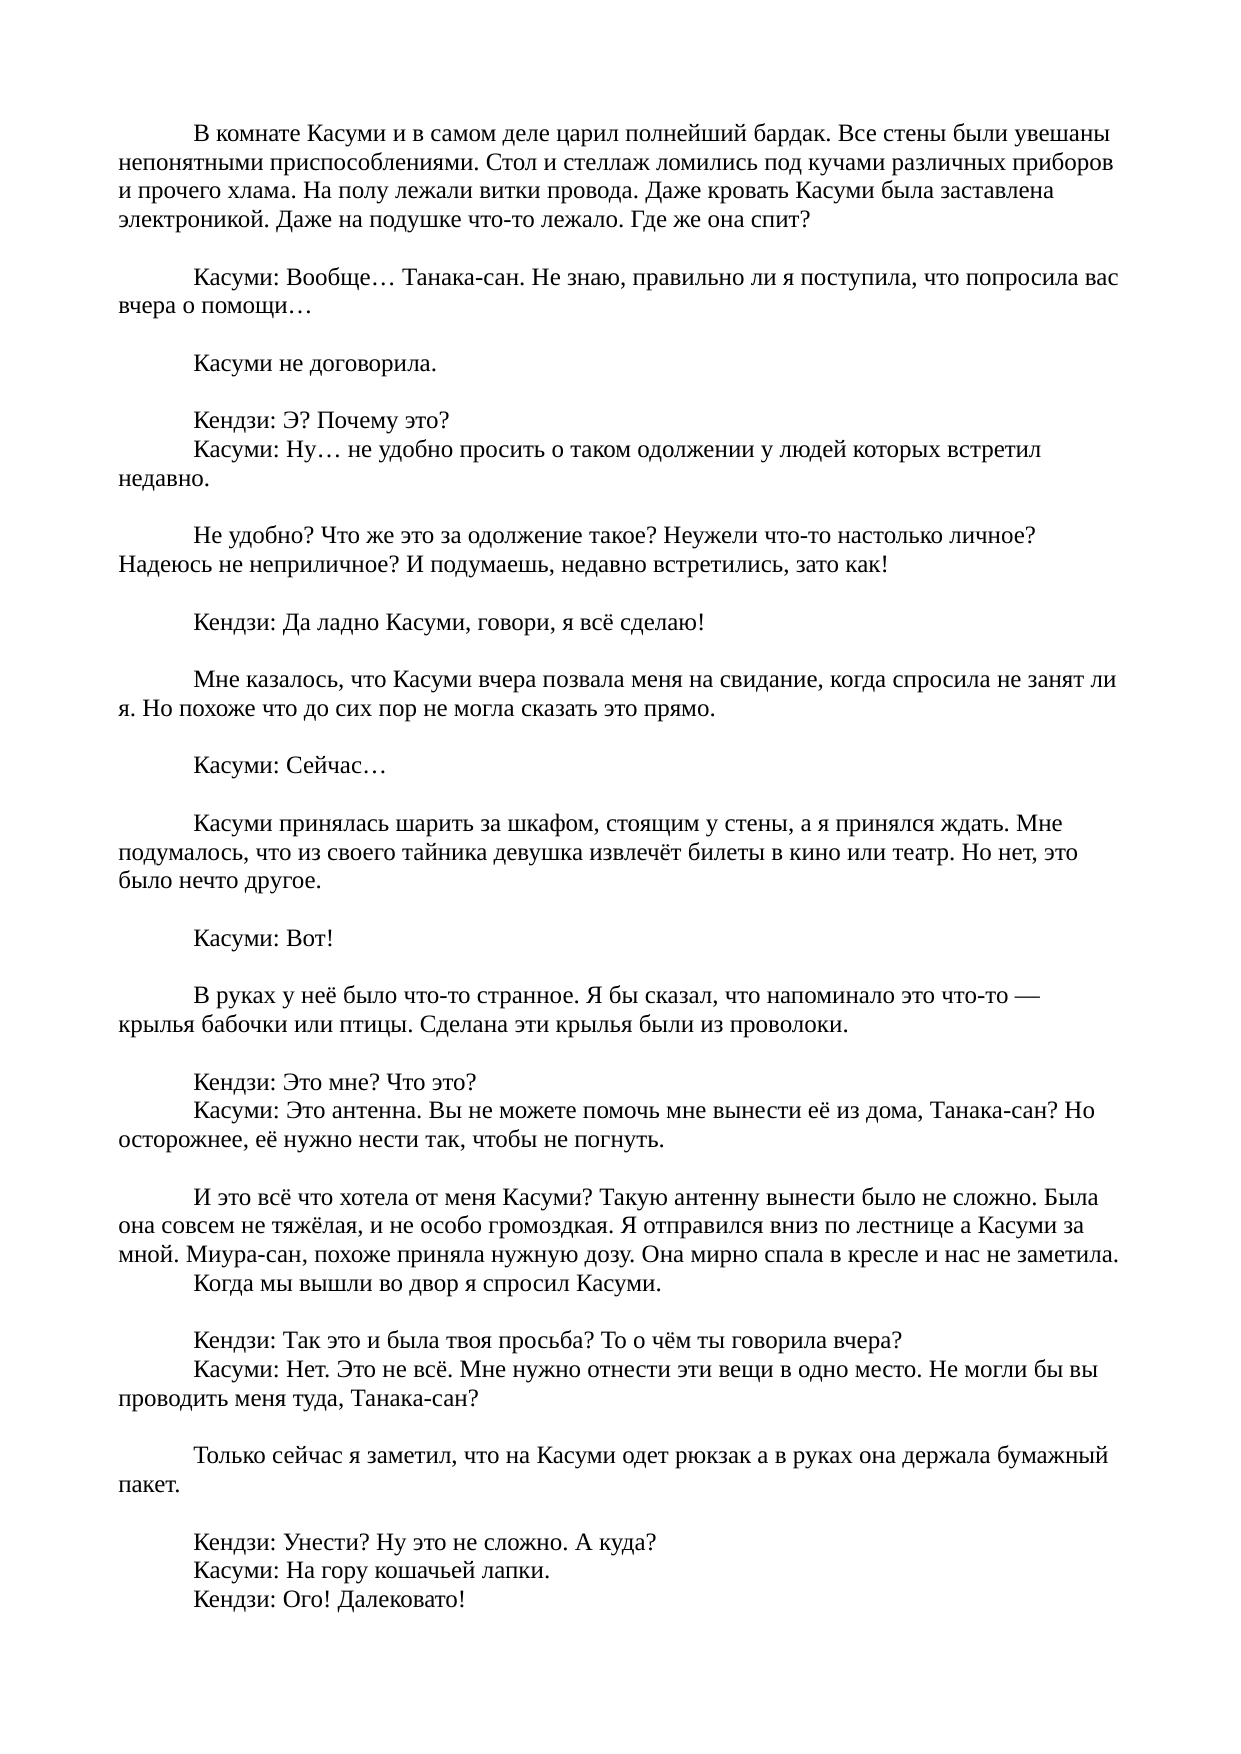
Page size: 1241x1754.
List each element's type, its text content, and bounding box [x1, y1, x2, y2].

text В комнате Касуми и в самом деле царил полнейший бардак. Все стены были увешаны непонятными приспособлениями. Стол и стеллаж ломились под кучами различных приборов и прочего хлама. На полу лежали витки провода. Даже кровать Касуми была заставлена электроникой. Даже на подушке что-то лежало. Где же она спит? [118, 118, 1122, 233]
text Когда мы вышли во двор я спросил Касуми. [118, 1268, 1122, 1297]
text Только сейчас я заметил, что на Касуми одет рюкзак а в руках она держала бумажный пакет. [118, 1441, 1122, 1498]
text Касуми принялась шарить за шкафом, стоящим у стены, а я принялся ждать. Мне подумалось, что из своего тайника девушка извлечёт билеты в кино или театр. Но нет, это было нечто другое. [118, 808, 1122, 894]
text Кендзи: Ого! Далековато! [118, 1584, 1122, 1613]
text И это всё что хотела от меня Касуми? Такую антенну вынести было не сложно. Была она совсем не тяжёлая, и не особо громоздкая. Я отправился вниз по лестнице а Касуми за мной. Миура-сан, похоже приняла нужную дозу. Она мирно спала в кресле и нас не заметила. [118, 1182, 1122, 1268]
text Касуми: На гору кошачьей лапки. [118, 1556, 1122, 1584]
text Кендзи: Унести? Ну это не сложно. А куда? [118, 1527, 1122, 1556]
text Касуми: Вообще… Танака-сан. Не знаю, правильно ли я поступила, что попросила вас вчера о помощи… [118, 262, 1122, 319]
text Кендзи: Э? Почему это? [118, 406, 1122, 434]
text Кендзи: Да ладно Касуми, говори, я всё сделаю! [118, 607, 1122, 636]
text Мне казалось, что Касуми вчера позвала меня на свидание, когда спросила не занят ли я. Но похоже что до сих пор не могла сказать это прямо. [118, 664, 1122, 722]
text Кендзи: Так это и была твоя просьба? То о чём ты говорила вчера? [118, 1326, 1122, 1354]
text Касуми: Вот! [118, 923, 1122, 952]
text Касуми: Это антенна. Вы не можете помочь мне вынести её из дома, Танака-сан? Но осторожнее, её нужно нести так, чтобы не погнуть. [118, 1096, 1122, 1153]
text Касуми: Ну… не удобно просить о таком одолжении у людей которых встретил недавно. [118, 434, 1122, 492]
text Не удобно? Что же это за одолжение такое? Неужели что-то настолько личное? Надеюсь не неприличное? И подумаешь, недавно встретились, зато как! [118, 521, 1122, 578]
text Кендзи: Это мне? Что это? [118, 1067, 1122, 1096]
text Касуми: Сейчас… [118, 751, 1122, 779]
text Касуми не договорила. [118, 348, 1122, 377]
text Касуми: Нет. Это не всё. Мне нужно отнести эти вещи в одно место. Не могли бы вы проводить меня туда, Танака-сан? [118, 1354, 1122, 1412]
text В руках у неё было что-то странное. Я бы сказал, что напоминало это что-то — крылья бабочки или птицы. Сделана эти крылья были из проволоки. [118, 981, 1122, 1038]
